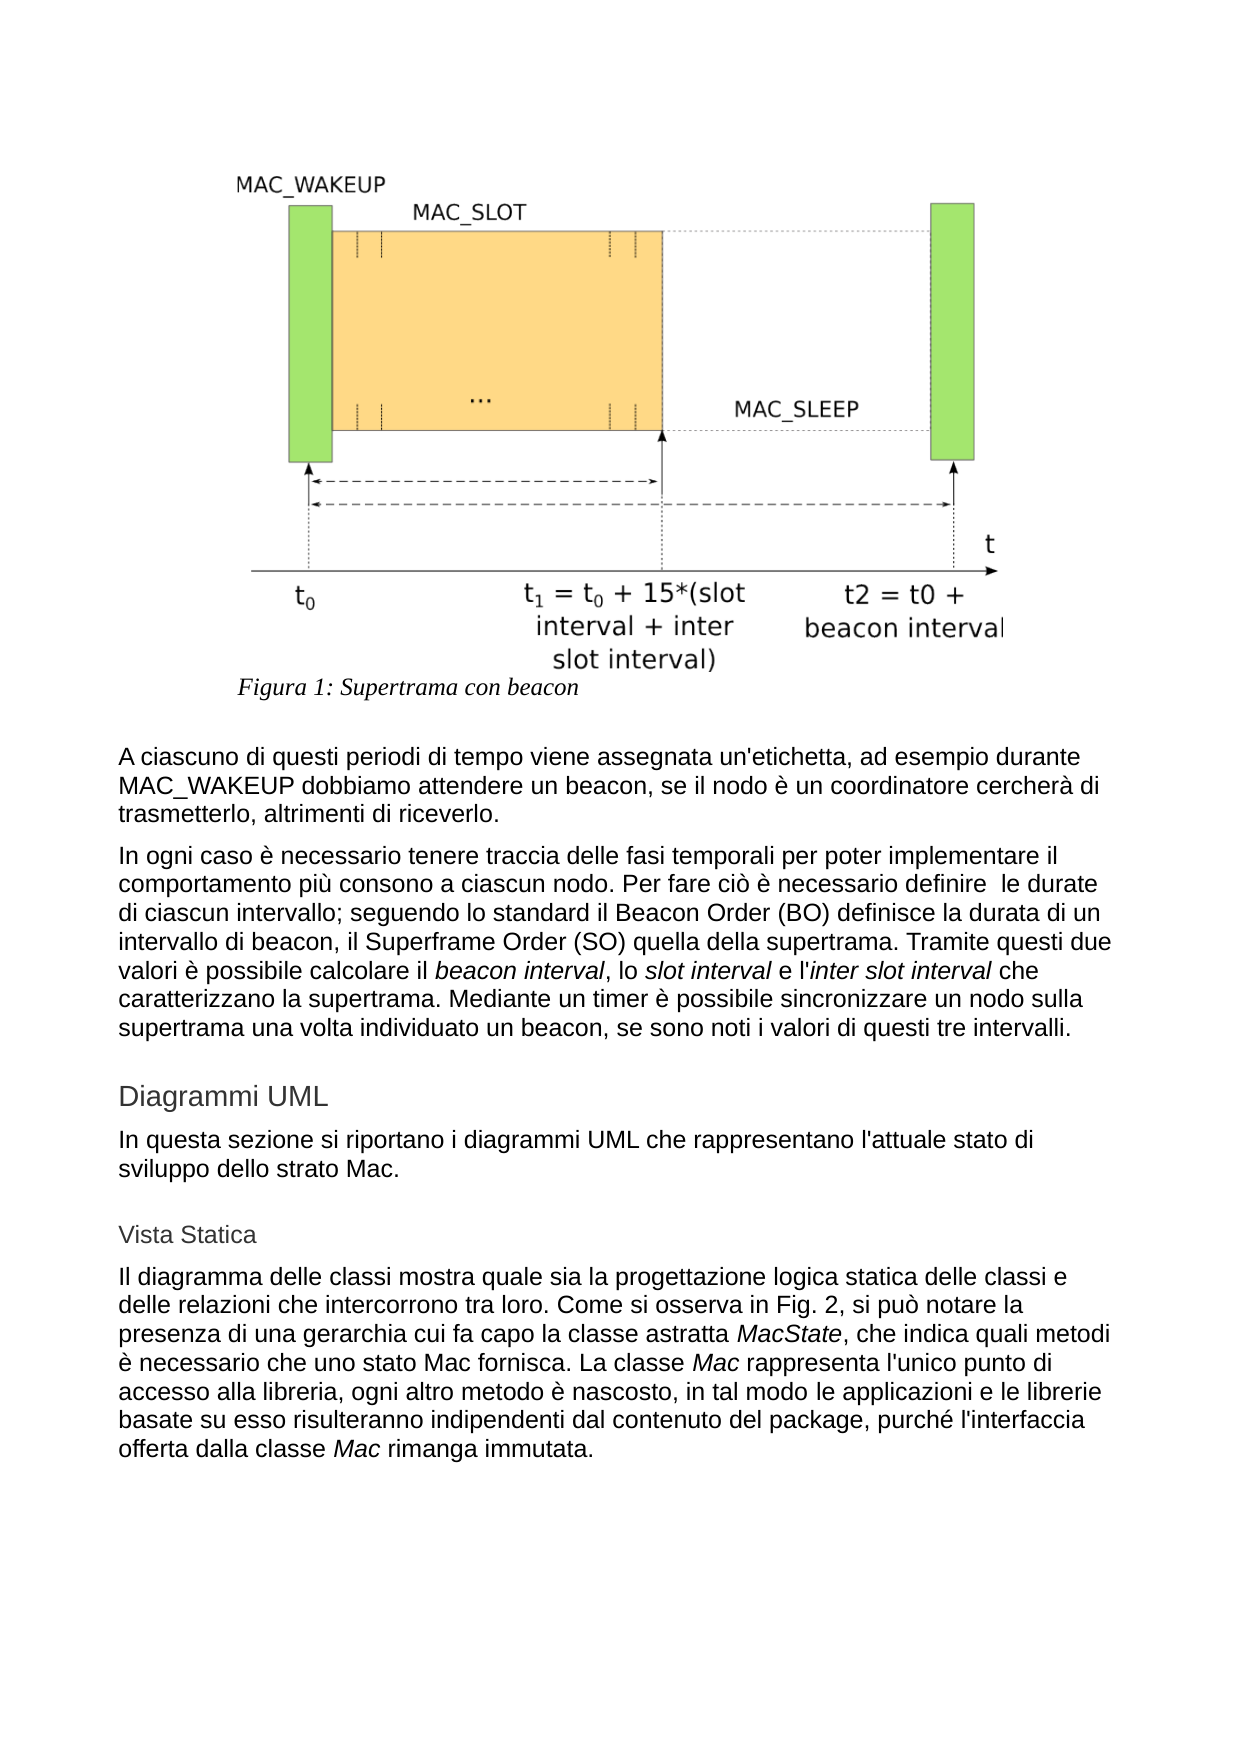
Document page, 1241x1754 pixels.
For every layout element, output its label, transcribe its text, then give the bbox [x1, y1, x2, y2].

text Figura 1: Supertrama con beacon [237, 672, 1003, 701]
subtitle Vista statica [118, 1221, 1122, 1249]
text In ogni caso è necessario tenere traccia delle fasi temporali per poter implementare il comportamento più consono a ciascun nodo. Per fare ciò è necessario definire le durate di ciascun intervallo; seguendo lo standard il Beacon Order (BO) definisce la durata di un intervallo di beacon, il Superframe Order (SO) quella della supertrama. Tramite questi due valori è possibile calcolare il beacon interval, lo slot interval e l'inter slot interval che caratterizzano la supertrama. Mediante un timer è possibile sincronizzare un nodo sulla supertrama una volta individuato un beacon, se sono noti i valori di questi tre intervalli. [118, 841, 1122, 1042]
picture [237, 176, 1003, 672]
text In questa sezione si riportano i diagrammi UML che rappresentano l'attuale stato di sviluppo dello strato Mac. [118, 1126, 1122, 1183]
subtitle Diagrammi UML [118, 1079, 1122, 1113]
text Il diagramma delle classi mostra quale sia la progettazione logica statica delle classi e delle relazioni che intercorrono tra loro. Come si osserva in Fig. 2, si può notare la presenza di una gerarchia cui fa capo la classe astratta MacState, che indica quali metodi è necessario che uno stato Mac fornisca. La classe Mac rappresenta l'unico punto di accesso alla libreria, ogni altro metodo è nascosto, in tal modo le applicazioni e le librerie basate su esso risulteranno indipendenti dal contenuto del package, purché l'interfaccia offerta dalla classe Mac rimanga immutata. [118, 1262, 1122, 1463]
text A ciascuno di questi periodi di tempo viene assegnata un'etichetta, ad esempio durante MAC_WAKEUP dobbiamo attendere un beacon, se il nodo è un coordinatore cercherà di trasmetterlo, altrimenti di riceverlo. [118, 742, 1122, 828]
